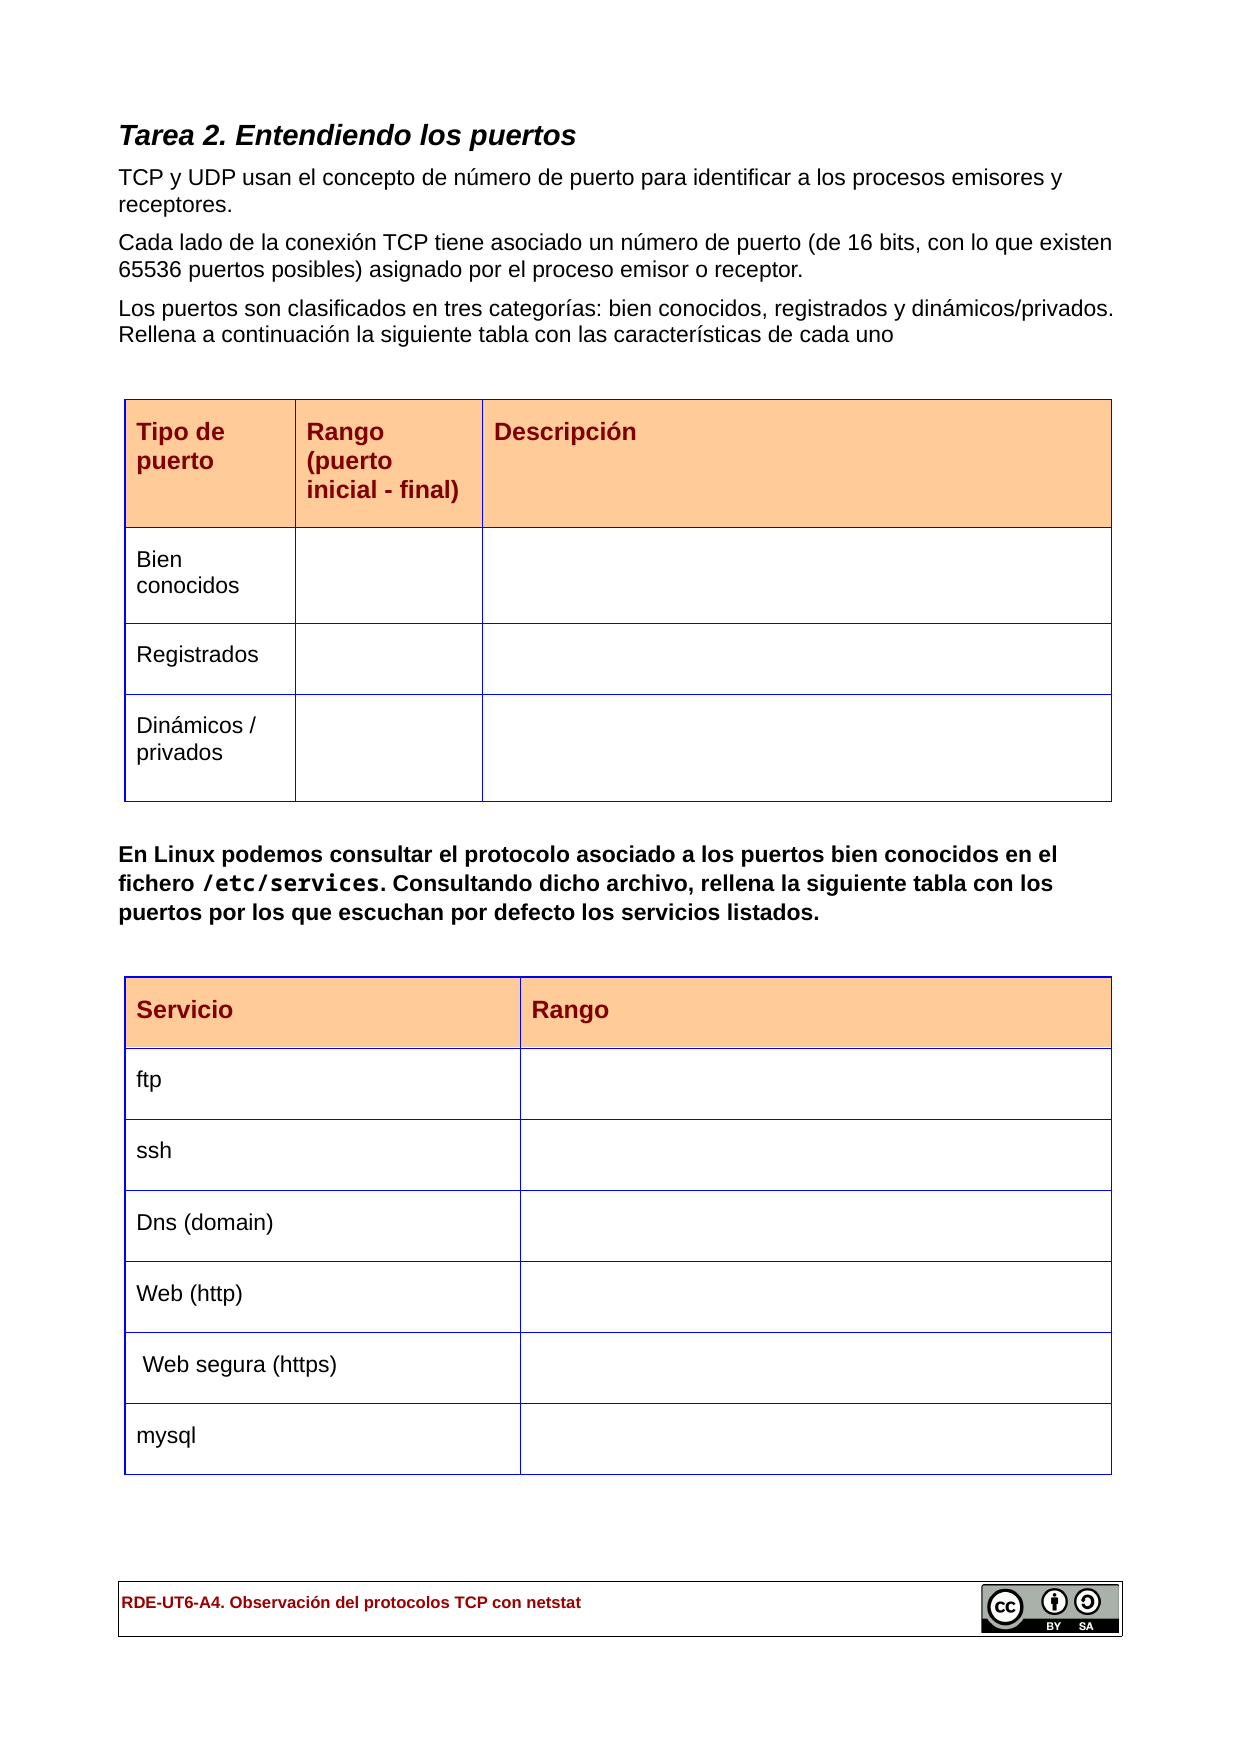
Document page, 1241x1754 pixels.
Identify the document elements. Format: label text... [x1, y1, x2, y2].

table_cell [521, 1333, 1111, 1403]
picture [981, 1584, 1119, 1633]
table_cell [521, 1120, 1111, 1190]
text TCP y UDP usan el concepto de número de puerto para identificar a los procesos emisores y receptores. [118, 164, 1122, 217]
table_cell [483, 624, 1111, 693]
table_cell ssh [126, 1120, 520, 1190]
table_header Rango [521, 978, 1111, 1047]
table_cell [521, 1262, 1111, 1332]
table_header Rango (puerto inicial - final) [296, 400, 482, 527]
table_cell Web (http) [126, 1262, 520, 1332]
table_cell [296, 695, 482, 801]
table_header Tipo de puerto [126, 400, 295, 527]
table_cell [296, 528, 482, 622]
table_cell Dns (domain) [126, 1191, 520, 1261]
table_cell Dinámicos / privados [126, 695, 295, 801]
table_header Descripción [483, 400, 1111, 527]
table_cell Web segura (https) [126, 1333, 520, 1403]
table_cell Registrados [126, 624, 295, 693]
table_cell [521, 1191, 1111, 1261]
table_cell [521, 1049, 1111, 1119]
text Cada lado de la conexión TCP tiene asociado un número de puerto (de 16 bits, con lo que existen 65536 puertos posibles) asignado por el proceso emisor o receptor. [118, 229, 1122, 282]
table_cell [296, 624, 482, 693]
table_cell [483, 528, 1111, 622]
table_cell [483, 695, 1111, 801]
text Los puertos son clasificados en tres categorías: bien conocidos, registrados y dinámicos/privados. Rellena a continuación la siguiente tabla con las características de cada uno [118, 294, 1122, 347]
table_cell Bien conocidos [126, 528, 295, 622]
table_cell [521, 1404, 1111, 1474]
subtitle Tarea 2. Entendiendo los puertos [118, 118, 1122, 152]
table_cell ftp [126, 1049, 520, 1119]
table_header Servicio [126, 978, 520, 1047]
text En Linux podemos consultar el protocolo asociado a los puertos bien conocidos en el fichero /etc/services. Consultando dicho archivo, rellena la siguiente tabla con los puertos por los que escuchan por defecto los servicios listados. [118, 841, 1122, 925]
table_cell mysql [126, 1404, 520, 1474]
